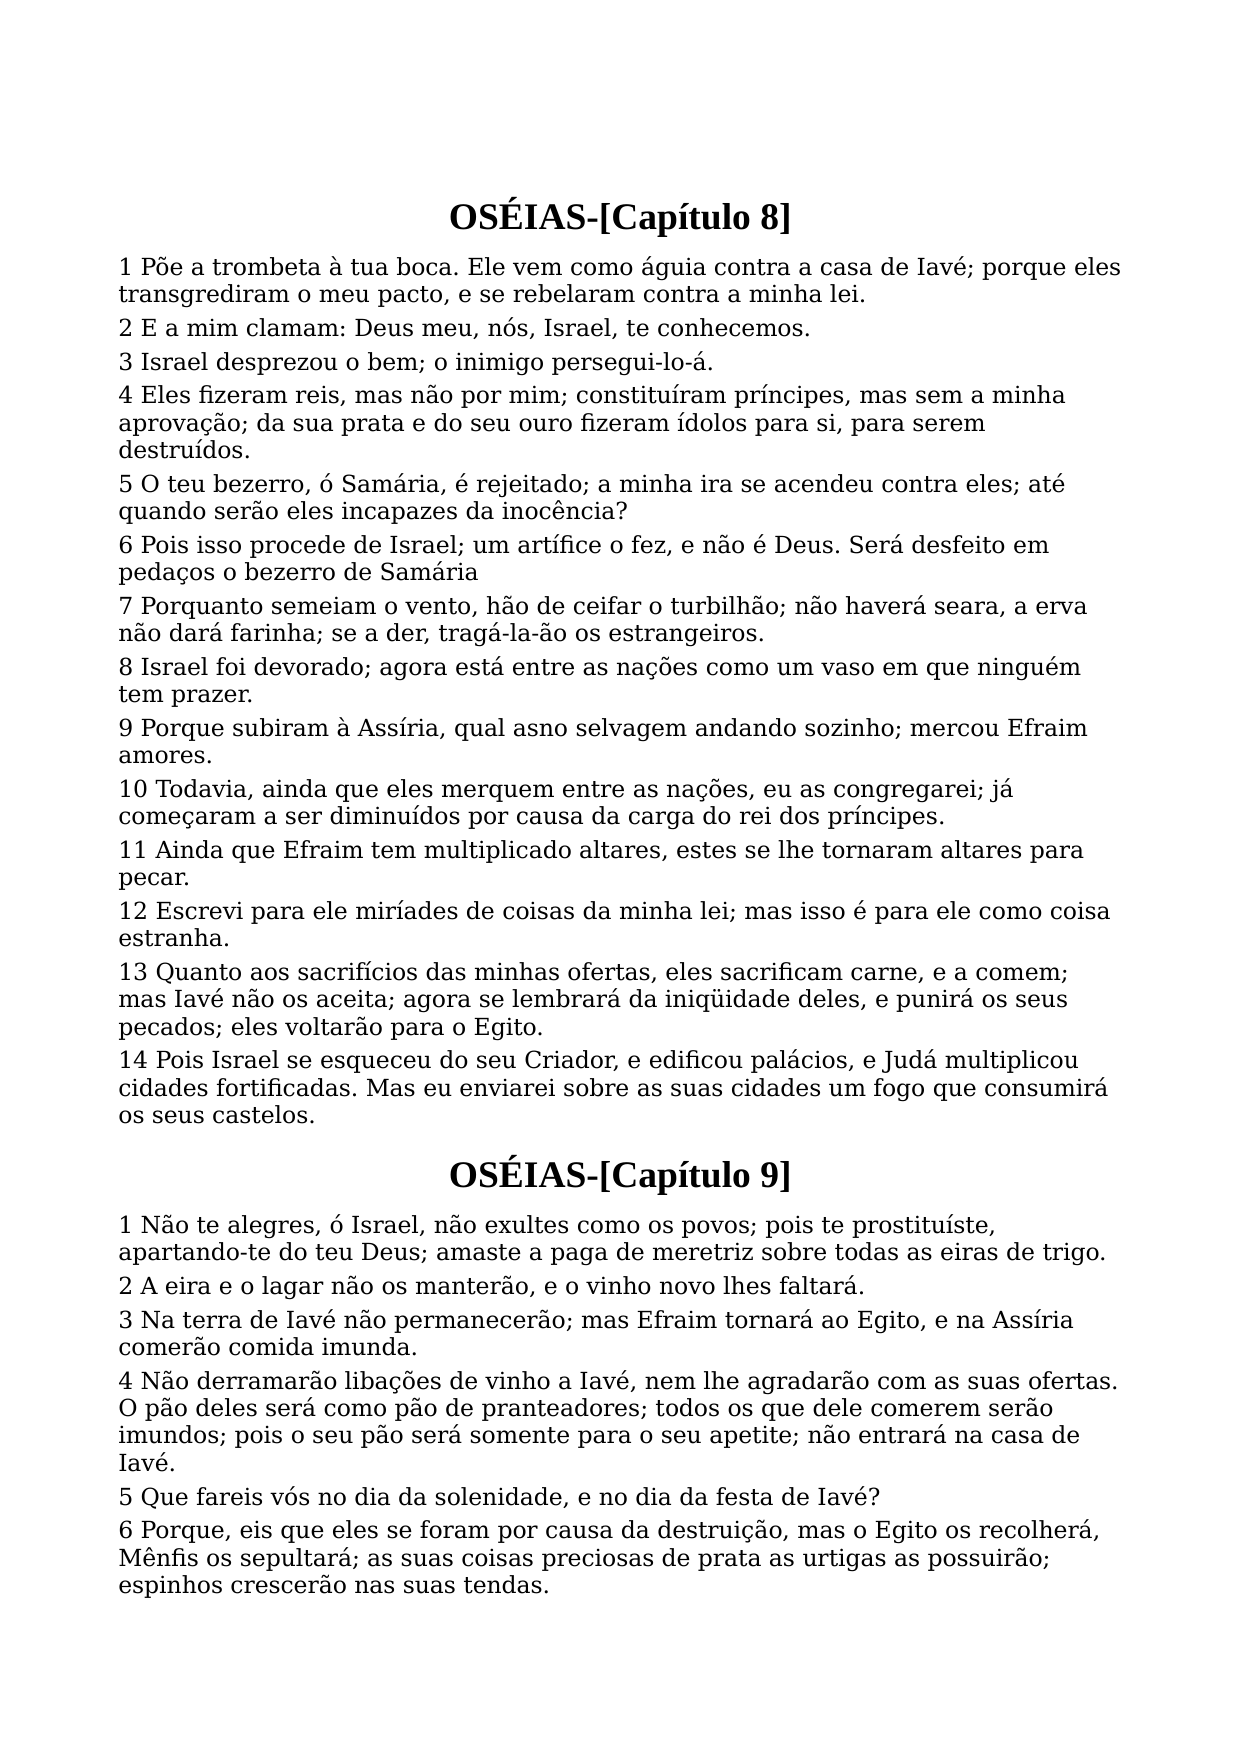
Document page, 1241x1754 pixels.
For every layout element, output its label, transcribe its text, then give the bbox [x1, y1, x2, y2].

text 6 Pois isso procede de Israel; um artífice o fez, e não é Deus. Será desfeito em pedaços o bezerro de Samária [118, 531, 1122, 586]
text 10 Todavia, ainda que eles merquem entre as nações, eu as congregarei; já começaram a ser diminuídos por causa da carga do rei dos príncipes. [118, 776, 1122, 830]
text 1 Põe a trombeta à tua boca. Ele vem como águia contra a casa de Iavé; porque eles transgrediram o meu pacto, e se rebelaram contra a minha lei. [118, 253, 1122, 308]
text 13 Quanto aos sacrifícios das minhas ofertas, eles sacrificam carne, e a comem; mas Iavé não os aceita; agora se lembrará da iniqüidade deles, e punirá os seus pecados; eles voltarão para o Egito. [118, 959, 1122, 1041]
text 14 Pois Israel se esqueceu do seu Criador, e edificou palácios, e Judá multiplicou cidades fortificadas. Mas eu enviarei sobre as suas cidades um fogo que consumirá os seus castelos. [118, 1047, 1122, 1129]
text 11 Ainda que Efraim tem multiplicado altares, estes se lhe tornaram altares para pecar. [118, 837, 1122, 891]
text 3 Na terra de Iavé não permanecerão; mas Efraim tornará ao Egito, e na Assíria comerão comida imunda. [118, 1307, 1122, 1361]
text 7 Porquanto semeiam o vento, hão de ceifar o turbilhão; não haverá seara, a erva não dará farinha; se a der, tragá-la-ão os estrangeiros. [118, 592, 1122, 647]
text 5 Que fareis vós no dia da solenidade, e no dia da festa de Iavé? [118, 1483, 1122, 1511]
text 6 Porque, eis que eles se foram por causa da destruição, mas o Egito os recolherá, Mênfis os sepultará; as suas coisas preciosas de prata as urtigas as possuirão; espinhos crescerão nas suas tendas. [118, 1517, 1122, 1599]
subtitle OSÉIAS-[Capítulo 9] [118, 1153, 1122, 1196]
text 2 E a mim clamam: Deus meu, nós, Israel, te conhecemos. [118, 314, 1122, 342]
text 3 Israel desprezou o bem; o inimigo persegui-lo-á. [118, 348, 1122, 376]
text 2 A eira e o lagar não os manterão, e o vinho novo lhes faltará. [118, 1273, 1122, 1300]
text 4 Não derramarão libações de vinho a Iavé, nem lhe agradarão com as suas ofertas. O pão deles será como pão de pranteadores; todos os que dele comerem serão imundos; pois o seu pão será somente para o seu apetite; não entrará na casa de Iavé. [118, 1368, 1122, 1477]
text 8 Israel foi devorado; agora está entre as nações como um vaso em que ninguém tem prazer. [118, 653, 1122, 708]
text 9 Porque subiram à Assíria, qual asno selvagem andando sozinho; mercou Efraim amores. [118, 714, 1122, 769]
text 5 O teu bezerro, ó Samária, é rejeitado; a minha ira se acendeu contra eles; até quando serão eles incapazes da inocência? [118, 470, 1122, 525]
subtitle OSÉIAS-[Capítulo 8] [118, 194, 1122, 238]
text 4 Eles fizeram reis, mas não por mim; constituíram príncipes, mas sem a minha aprovação; da sua prata e do seu ouro fizeram ídolos para si, para serem destruídos. [118, 382, 1122, 464]
text 12 Escrevi para ele miríades de coisas da minha lei; mas isso é para ele como coisa estranha. [118, 898, 1122, 952]
text 1 Não te alegres, ó Israel, não exultes como os povos; pois te prostituíste, apartando-te do teu Deus; amaste a paga de meretriz sobre todas as eiras de trigo. [118, 1212, 1122, 1266]
